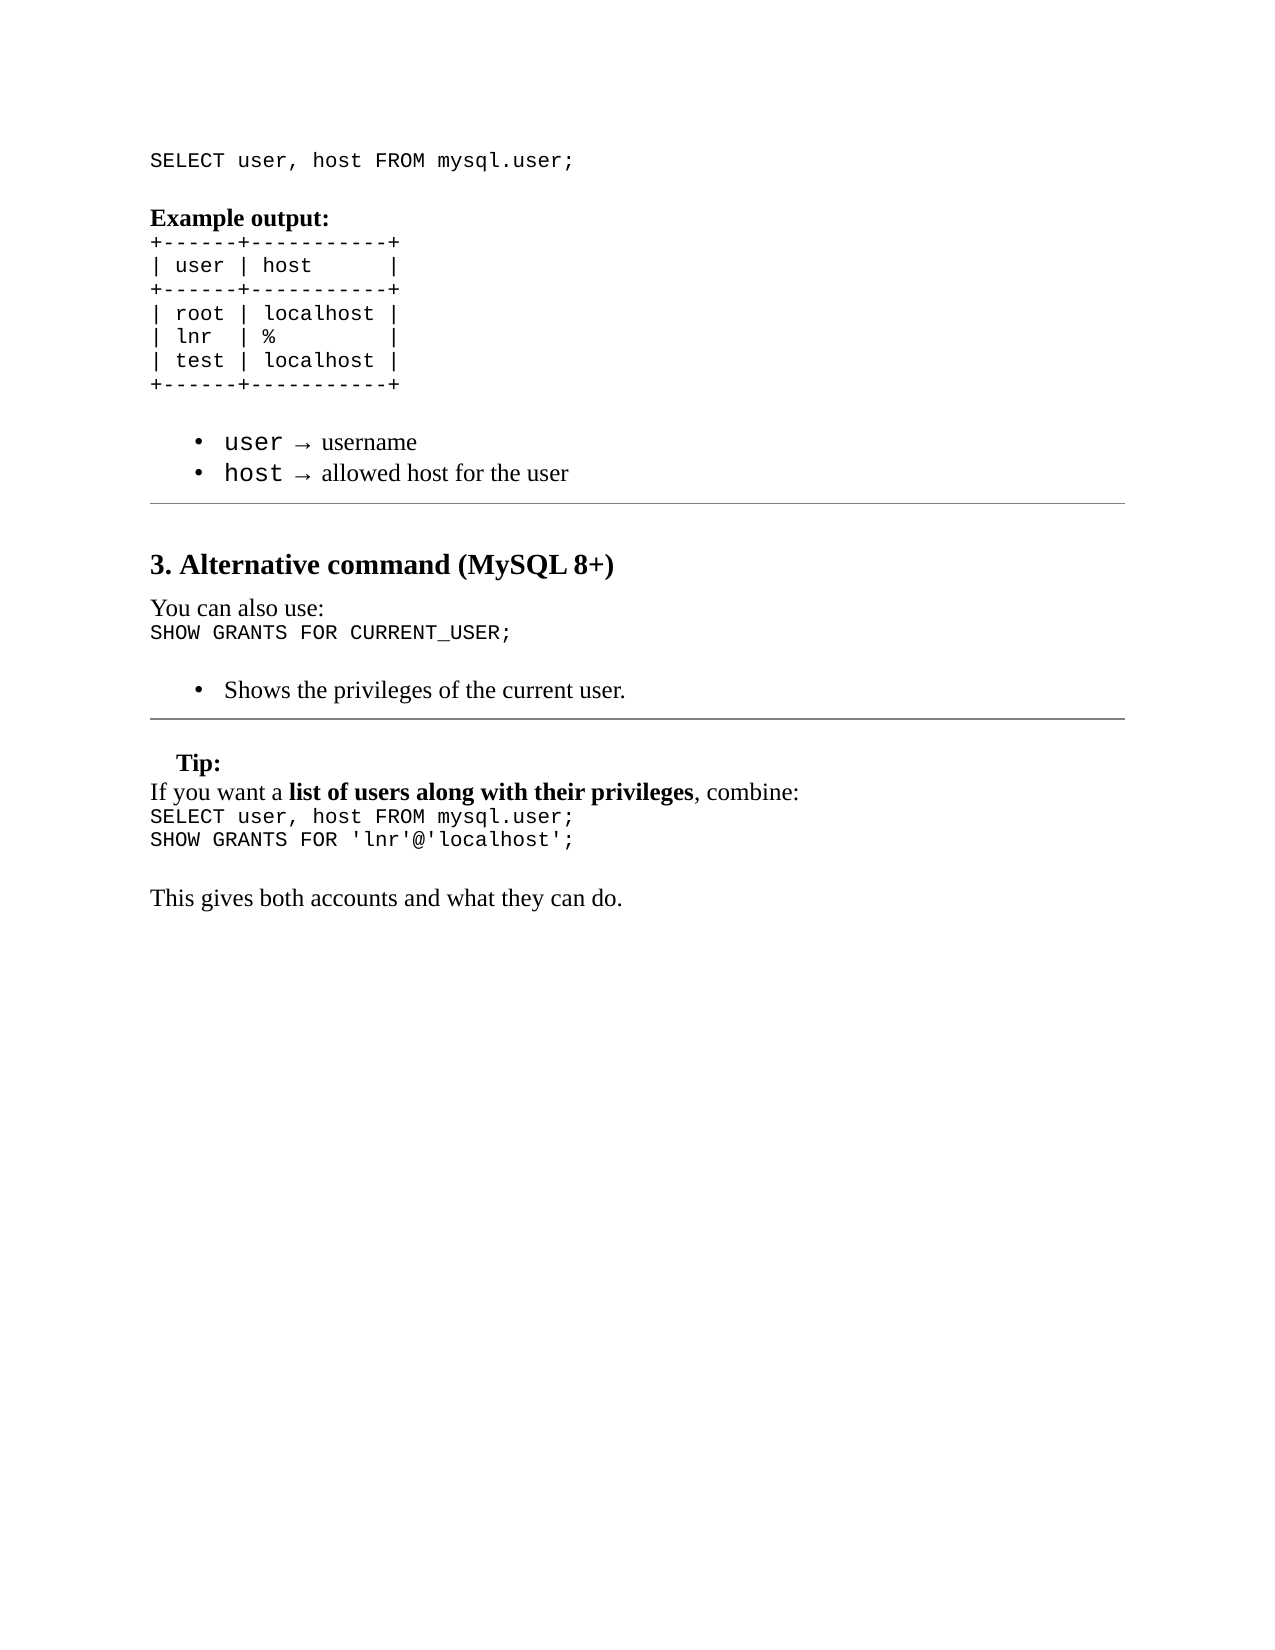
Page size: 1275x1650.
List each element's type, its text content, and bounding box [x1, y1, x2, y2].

text SHOW GRANTS FOR CURRENT_USER; [150, 622, 1125, 646]
text +------+-----------+ [150, 232, 1125, 256]
text Example output: [150, 203, 1125, 232]
subtitle 3. Alternative command (MySQL 8+) [150, 547, 1125, 581]
text 💡 Tip: If you want a list of users along with their privileges, combine: [150, 748, 1125, 806]
text | user | host | [150, 256, 1125, 279]
text This gives both accounts and what they can do. [150, 883, 1125, 911]
text | lnr | % | [150, 326, 1125, 350]
list host → allowed host for the user [194, 458, 1125, 488]
text +------+-----------+ [150, 279, 1125, 303]
list Shows the privileges of the current user. [194, 675, 1125, 704]
text SELECT user, host FROM mysql.user; [150, 806, 1125, 829]
text | root | localhost | [150, 303, 1125, 326]
text SELECT user, host FROM mysql.user; [150, 150, 1125, 174]
text You can also use: [150, 593, 1125, 622]
text SHOW GRANTS FOR 'lnr'@'localhost'; [150, 829, 1125, 853]
list user → username [194, 427, 1125, 458]
text +------+-----------+ [150, 374, 1125, 397]
text | test | localhost | [150, 350, 1125, 374]
